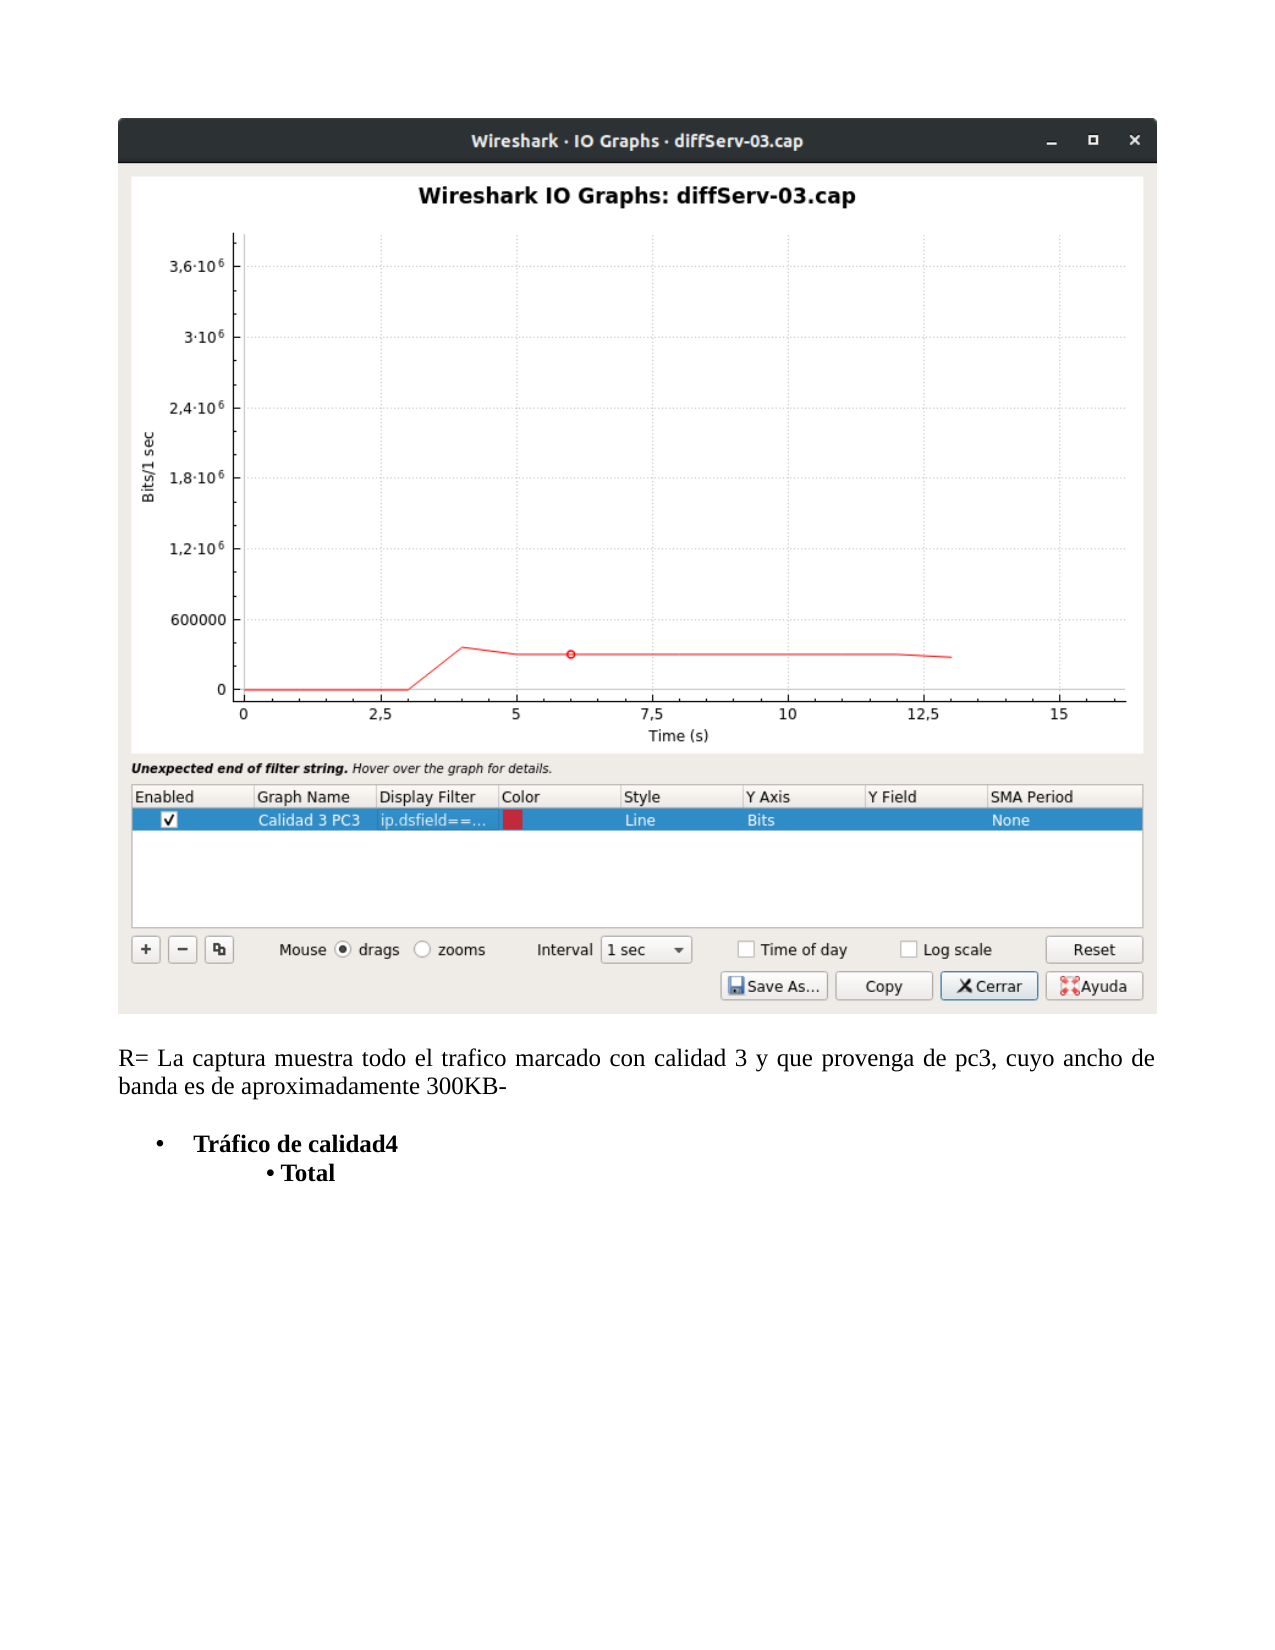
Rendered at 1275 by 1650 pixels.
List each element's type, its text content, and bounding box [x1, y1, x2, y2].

list Tráfico de calidad4 [156, 1129, 1157, 1158]
text R= La captura muestra todo el trafico marcado con calidad 3 y que provenga de pc3, cuyo ancho de banda es de aproximadamente 300KB- [118, 1043, 1157, 1100]
text • Total [118, 1158, 1157, 1186]
picture [118, 118, 1157, 1014]
